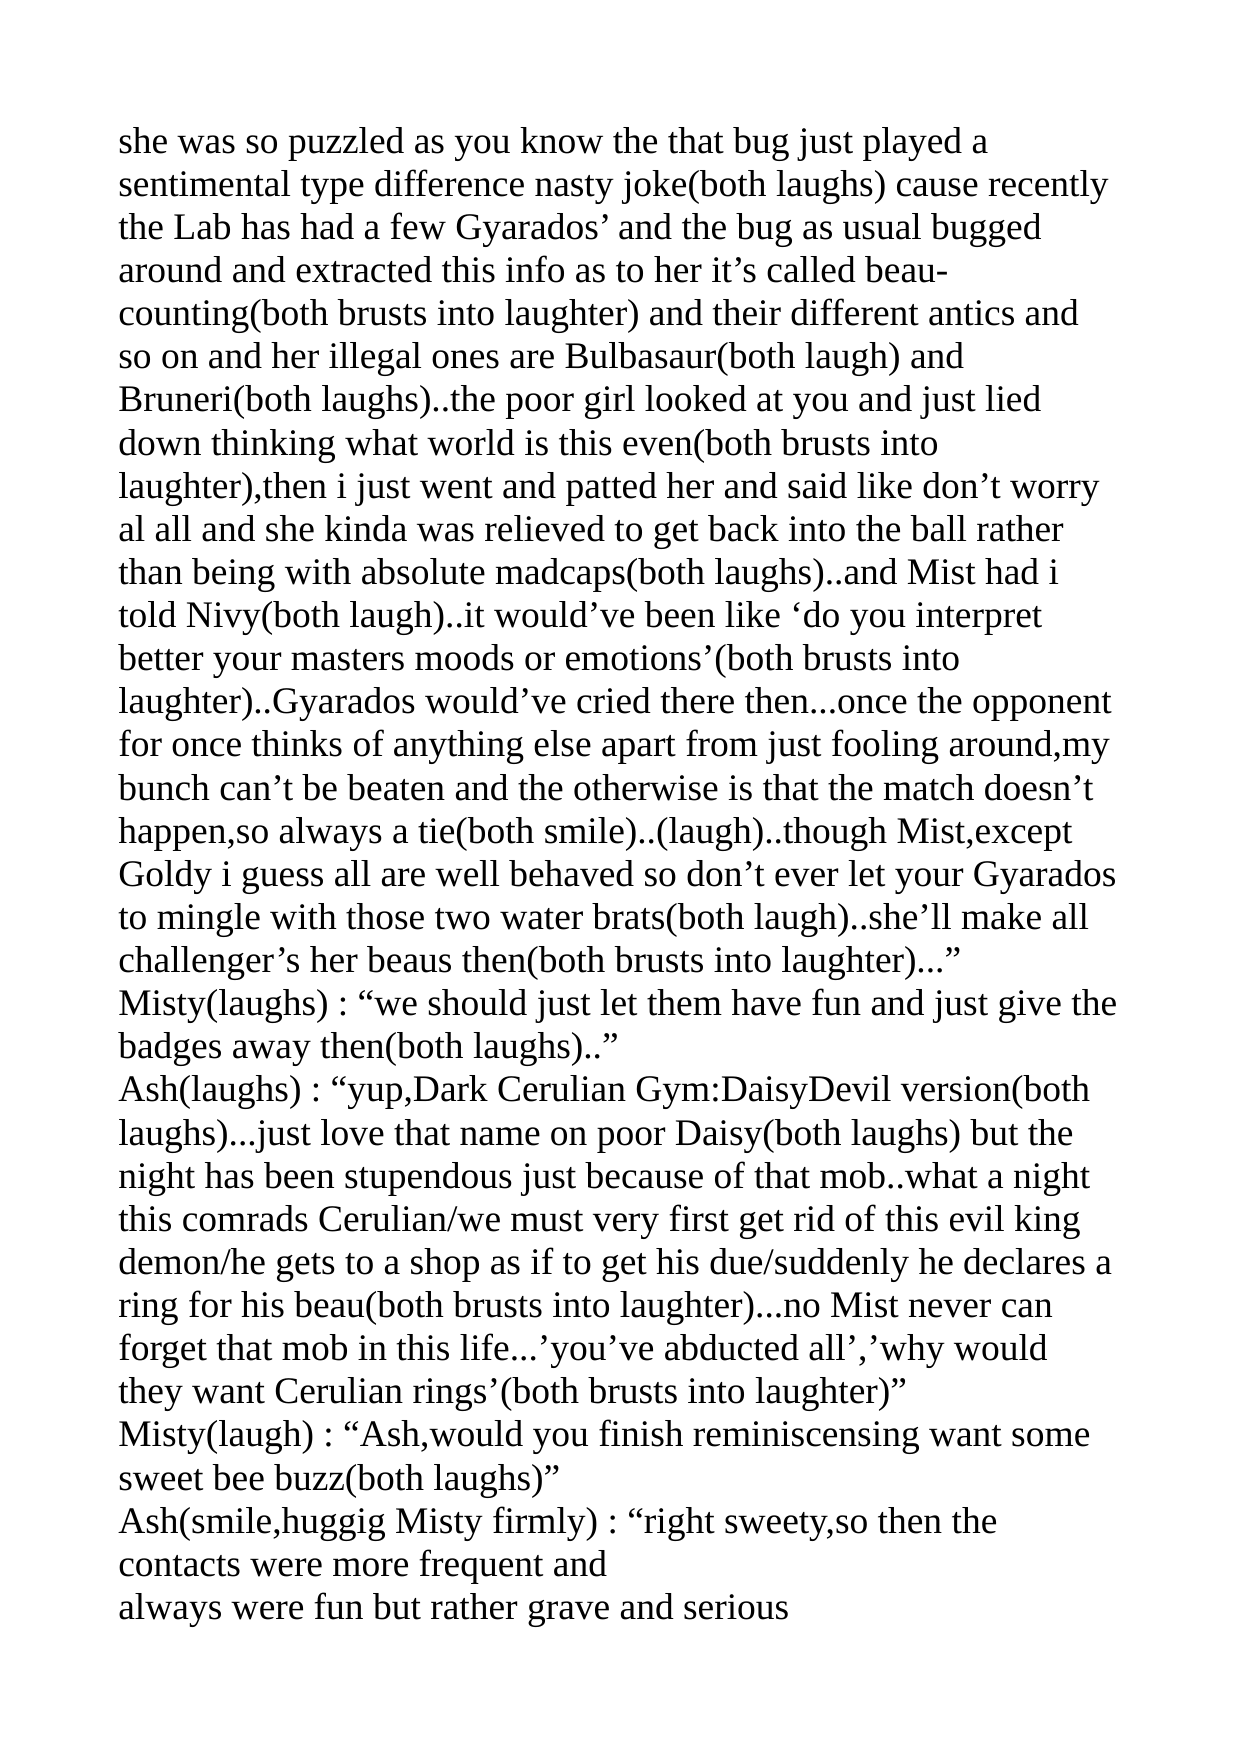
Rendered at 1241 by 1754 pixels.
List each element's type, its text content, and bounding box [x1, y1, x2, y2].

text she was so puzzled as you know the that bug just played a sentimental type difference nasty joke(both laughs) cause recently the Lab has had a few Gyarados’ and the bug as usual bugged around and extracted this info as to her it’s called beau-counting(both brusts into laughter) and their different antics and so on and her illegal ones are Bulbasaur(both laugh) and Bruneri(both laughs)..the poor girl looked at you and just lied down thinking what world is this even(both brusts into laughter),then i just went and patted her and said like don’t worry al all and she kinda was relieved to get back into the ball rather than being with absolute madcaps(both laughs)..and Mist had i told Nivy(both laugh)..it would’ve been like ‘do you interpret better your masters moods or emotions’(both brusts into laughter)..Gyarados would’ve cried there then...once the opponent for once thinks of anything else apart from just fooling around,my bunch can’t be beaten and the otherwise is that the match doesn’t happen,so always a tie(both smile)..(laugh)..though Mist,except Goldy i guess all are well behaved so don’t ever let your Gyarados to mingle with those two water brats(both laugh)..she’ll make all challenger’s her beaus then(both brusts into laughter)...” [118, 118, 1122, 981]
text always were fun but rather grave and serious [118, 1584, 1122, 1627]
text Ash(laughs) : “yup,Dark Cerulian Gym:DaisyDevil version(both laughs)...just love that name on poor Daisy(both laughs) but the night has been stupendous just because of that mob..what a night this comrads Cerulian/we must very first get rid of this evil king demon/he gets to a shop as if to get his due/suddenly he declares a ring for his beau(both brusts into laughter)...no Mist never can forget that mob in this life...’you’ve abducted all’,’why would they want Cerulian rings’(both brusts into laughter)” [118, 1067, 1122, 1412]
text Misty(laugh) : “Ash,would you finish reminiscensing want some sweet bee buzz(both laughs)” [118, 1412, 1122, 1498]
text Ash(smile,huggig Misty firmly) : “right sweety,so then the contacts were more frequent and [118, 1498, 1122, 1584]
text Misty(laughs) : “we should just let them have fun and just give the badges away then(both laughs)..” [118, 981, 1122, 1067]
